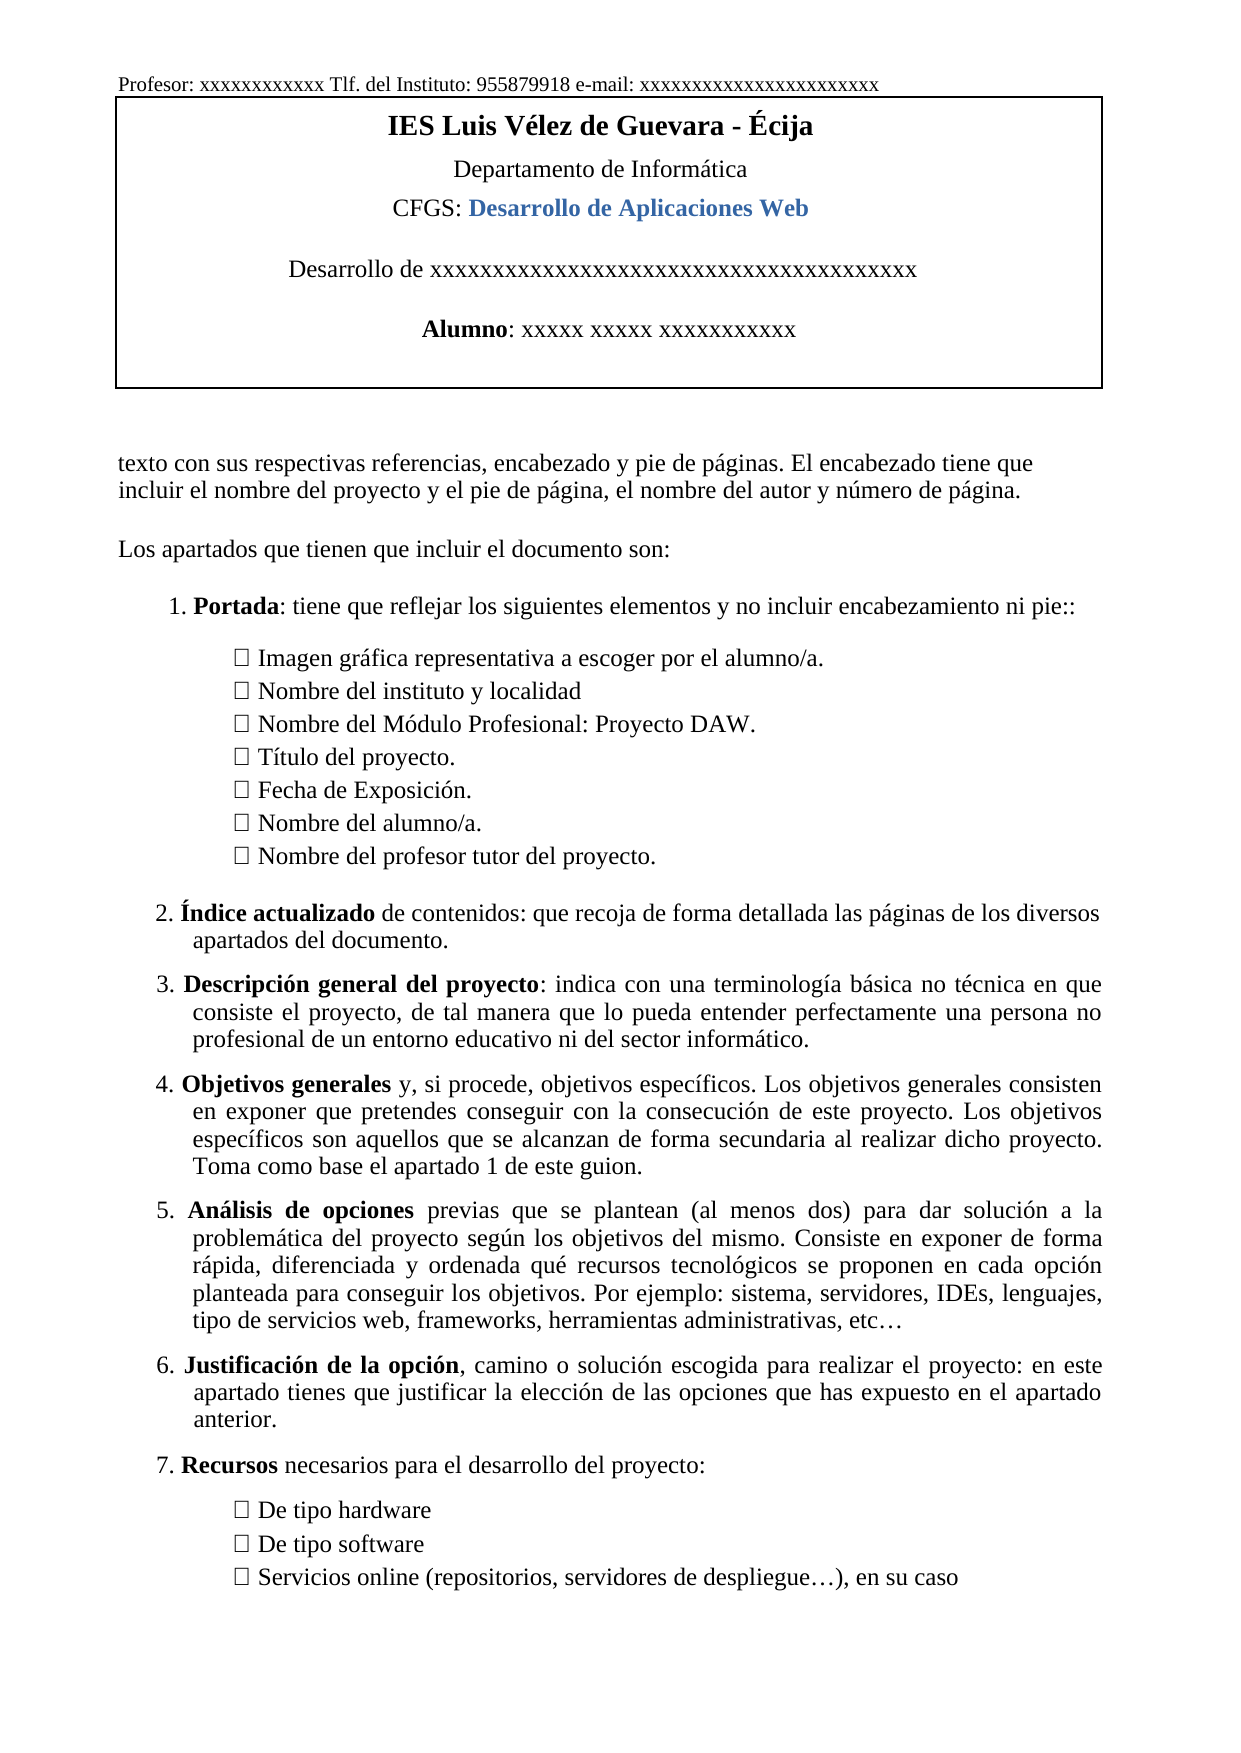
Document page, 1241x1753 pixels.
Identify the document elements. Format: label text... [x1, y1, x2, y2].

text texto con sus respectivas referencias, encabezado y pie de páginas. El encabezado tiene que incluir el nombre del proyecto y el pie de página, el nombre del autor y número de página. [118, 450, 1103, 504]
text 6. Justificación de la opción, camino o solución escogida para realizar el proyecto: en este apartado tienes que justificar la elección de las opciones que has expuesto en el apartado anterior. [156, 1351, 1103, 1433]
text  Nombre del profesor tutor del proyecto. [232, 841, 1103, 870]
text  De tipo software [232, 1529, 1103, 1557]
text 1. Portada: tiene que reflejar los siguientes elementos y no incluir encabezamiento ni pie:: [116, 591, 1076, 620]
text 7. Recursos necesarios para el desarrollo del proyecto: [156, 1451, 1103, 1479]
text 5. Análisis de opciones previas que se plantean (al menos dos) para dar solución a la problemática del proyecto según los objetivos del mismo. Consiste en exponer de forma rápida, diferenciada y ordenada qué recursos tecnológicos se proponen en cada opción planteada para conseguir los objetivos. Por ejemplo: sistema, servidores, IDEs, lenguajes, tipo de servicios web, frameworks, herramientas administrativas, etc… [156, 1197, 1104, 1334]
text Profesor: xxxxxxxxxxxx Tlf. del Instituto: 955879918 e-mail: xxxxxxxxxxxxxxxxxxxxxxx [118, 73, 1092, 96]
text  Nombre del alumno/a. [232, 808, 1103, 837]
text  Nombre del instituto y localidad [232, 676, 1103, 705]
text  Imagen gráfica representativa a escoger por el alumno/a. [232, 643, 1103, 672]
text Los apartados que tienen que incluir el documento son: [118, 534, 1103, 563]
text  Servicios online (repositorios, servidores de despliegue…), en su caso [232, 1562, 1103, 1590]
text  Nombre del Módulo Profesional: Proyecto DAW. [232, 709, 1103, 738]
text  De tipo hardware [232, 1496, 1103, 1524]
table_header IES Luis Vélez de Guevara - Écija Departamento de Informática CFGS: Desarrollo de Aplicaciones Web Desarrollo de xxxxxxxxxxxxxxxxxxxxxxxxxxxxxxxxxxxxxxx Alumno: xxxxx xxxxx xxxxxxxxxxx [117, 98, 1101, 387]
text 2. Índice actualizado de contenidos: que recoja de forma detallada las páginas de los diversos apartados del documento. [155, 899, 1103, 954]
text  Título del proyecto. [232, 742, 1103, 771]
text  Fecha de Exposición. [232, 775, 1103, 804]
text 4. Objetivos generales y, si procede, objetivos específicos. Los objetivos generales consisten en exponer que pretendes conseguir con la consecución de este proyecto. Los objetivos específicos son aquellos que se alcanzan de forma secundaria al realizar dicho proyecto. Toma como base el apartado 1 de este guion. [155, 1070, 1103, 1180]
text 3. Descripción general del proyecto: indica con una terminología básica no técnica en que consiste el proyecto, de tal manera que lo pueda entender perfectamente una persona no profesional de un entorno educativo ni del sector informático. [156, 971, 1103, 1053]
